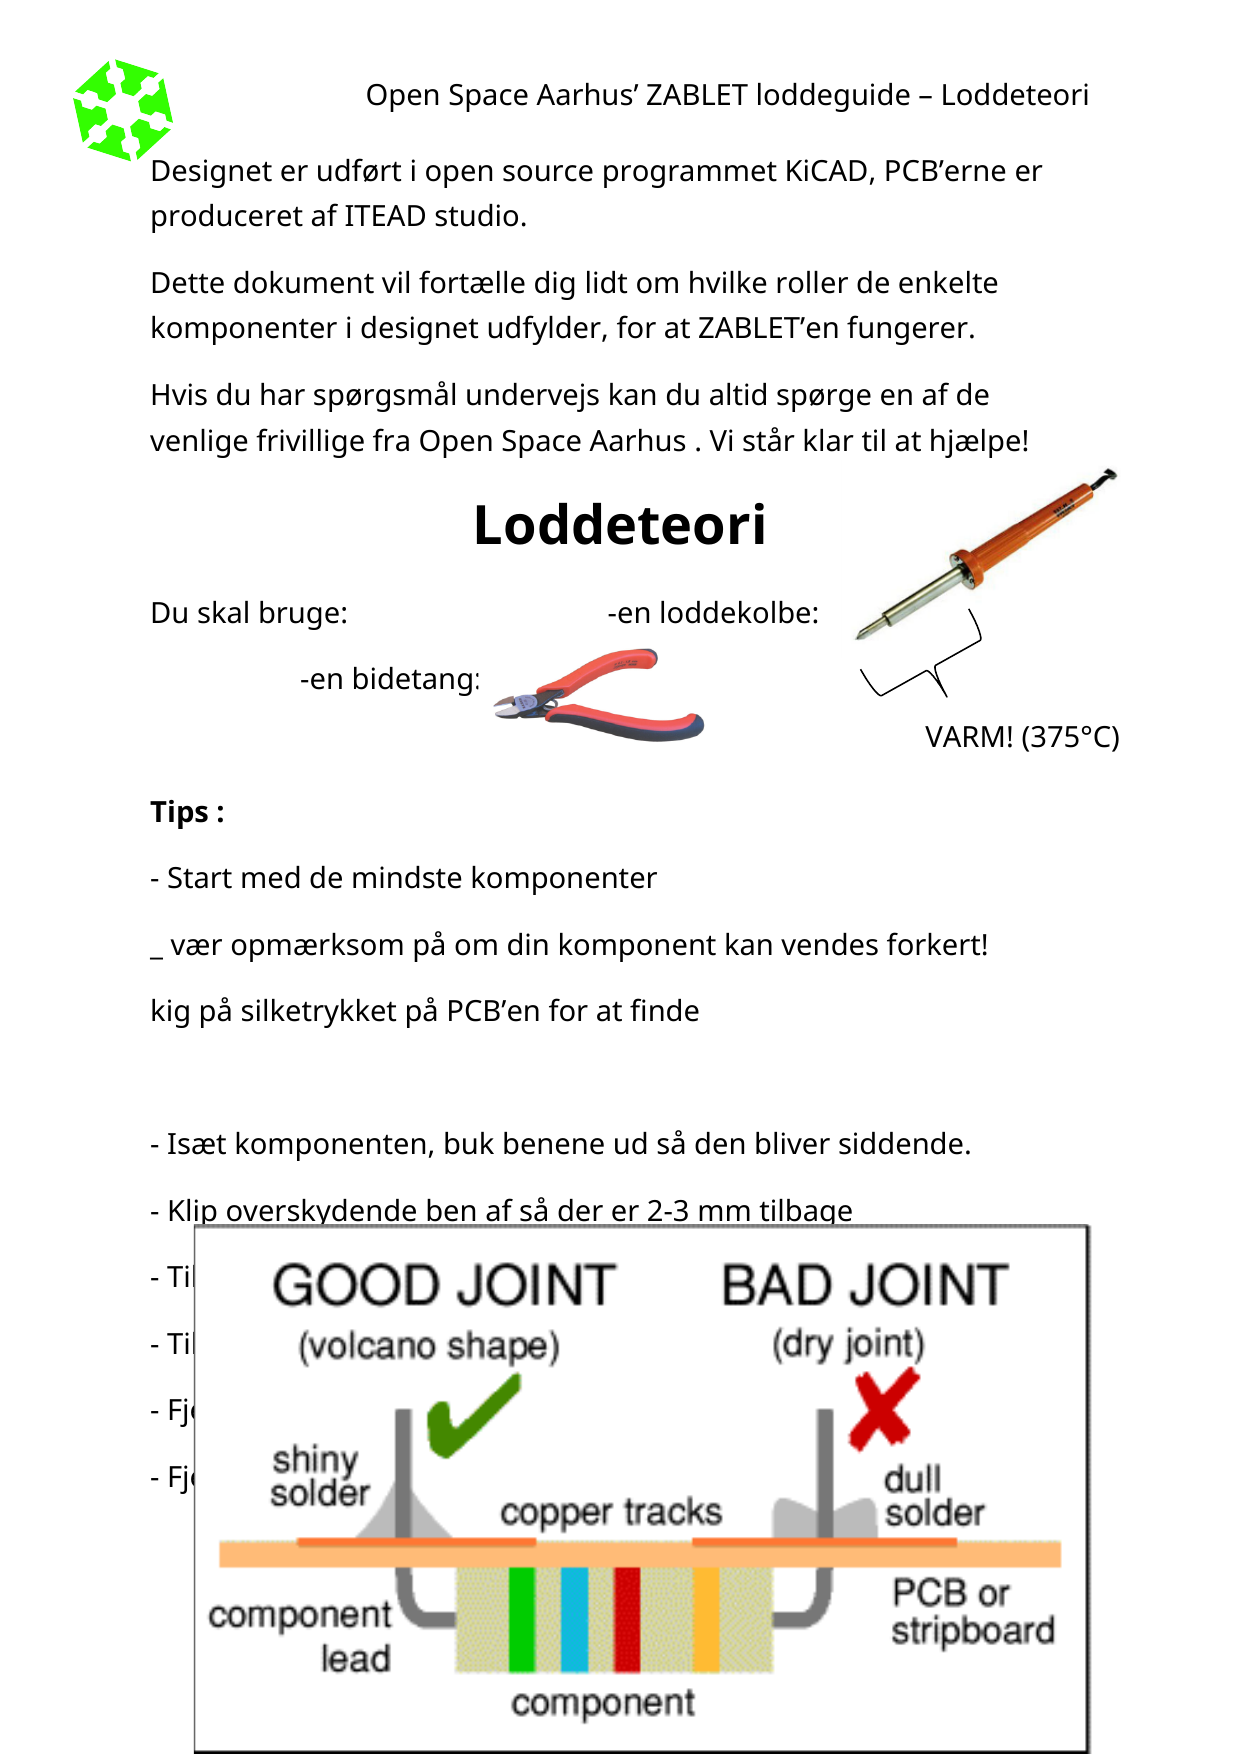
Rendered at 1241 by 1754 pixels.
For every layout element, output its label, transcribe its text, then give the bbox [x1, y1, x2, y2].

text VARM! (375°C) [925, 717, 1131, 756]
text Hvis du har spørgsmål undervejs kan du altid spørge en af de venlige frivillige fra Open Space Aarhus . Vi står klar til at hjælpe! [150, 374, 1090, 459]
text Du skal bruge: -en loddekolbe: [150, 592, 840, 632]
text - Start med de mindste komponenter [150, 858, 1090, 897]
text - Isæt komponenten, buk benene ud så den bliver siddende. [150, 1123, 1090, 1163]
text - Klip overskydende ben af så der er 2-3 mm tilbage [150, 1190, 1090, 1230]
text kig på silketrykket på PCB’en for at finde [150, 991, 1090, 1030]
text -en bidetang: [717, 658, 946, 698]
text -en bidetang: [910, 709, 1146, 810]
text - Tilfør tin [150, 1323, 193, 1363]
text - Fjern tin [150, 1389, 193, 1429]
text -en bidetang: [936, 658, 1090, 698]
text - Tilfør varme [150, 1256, 193, 1296]
text Dette dokument vil fortælle dig lidt om hvilke roller de enkelte komponenter i designet udfylder, for at ZABLET’en fungerer. [150, 262, 1090, 347]
text Designet er udført i open source programmet KiCAD, PCB’erne er produceret af ITEAD studio. [150, 150, 1090, 235]
text _ vær opmærksom på om din komponent kan vendes forkert! [150, 924, 1090, 964]
text -en bidetang: [225, 658, 478, 698]
text - Fjern varme [150, 1456, 193, 1496]
subtitle Loddeteori [150, 486, 840, 560]
text Tips : [150, 791, 1090, 831]
